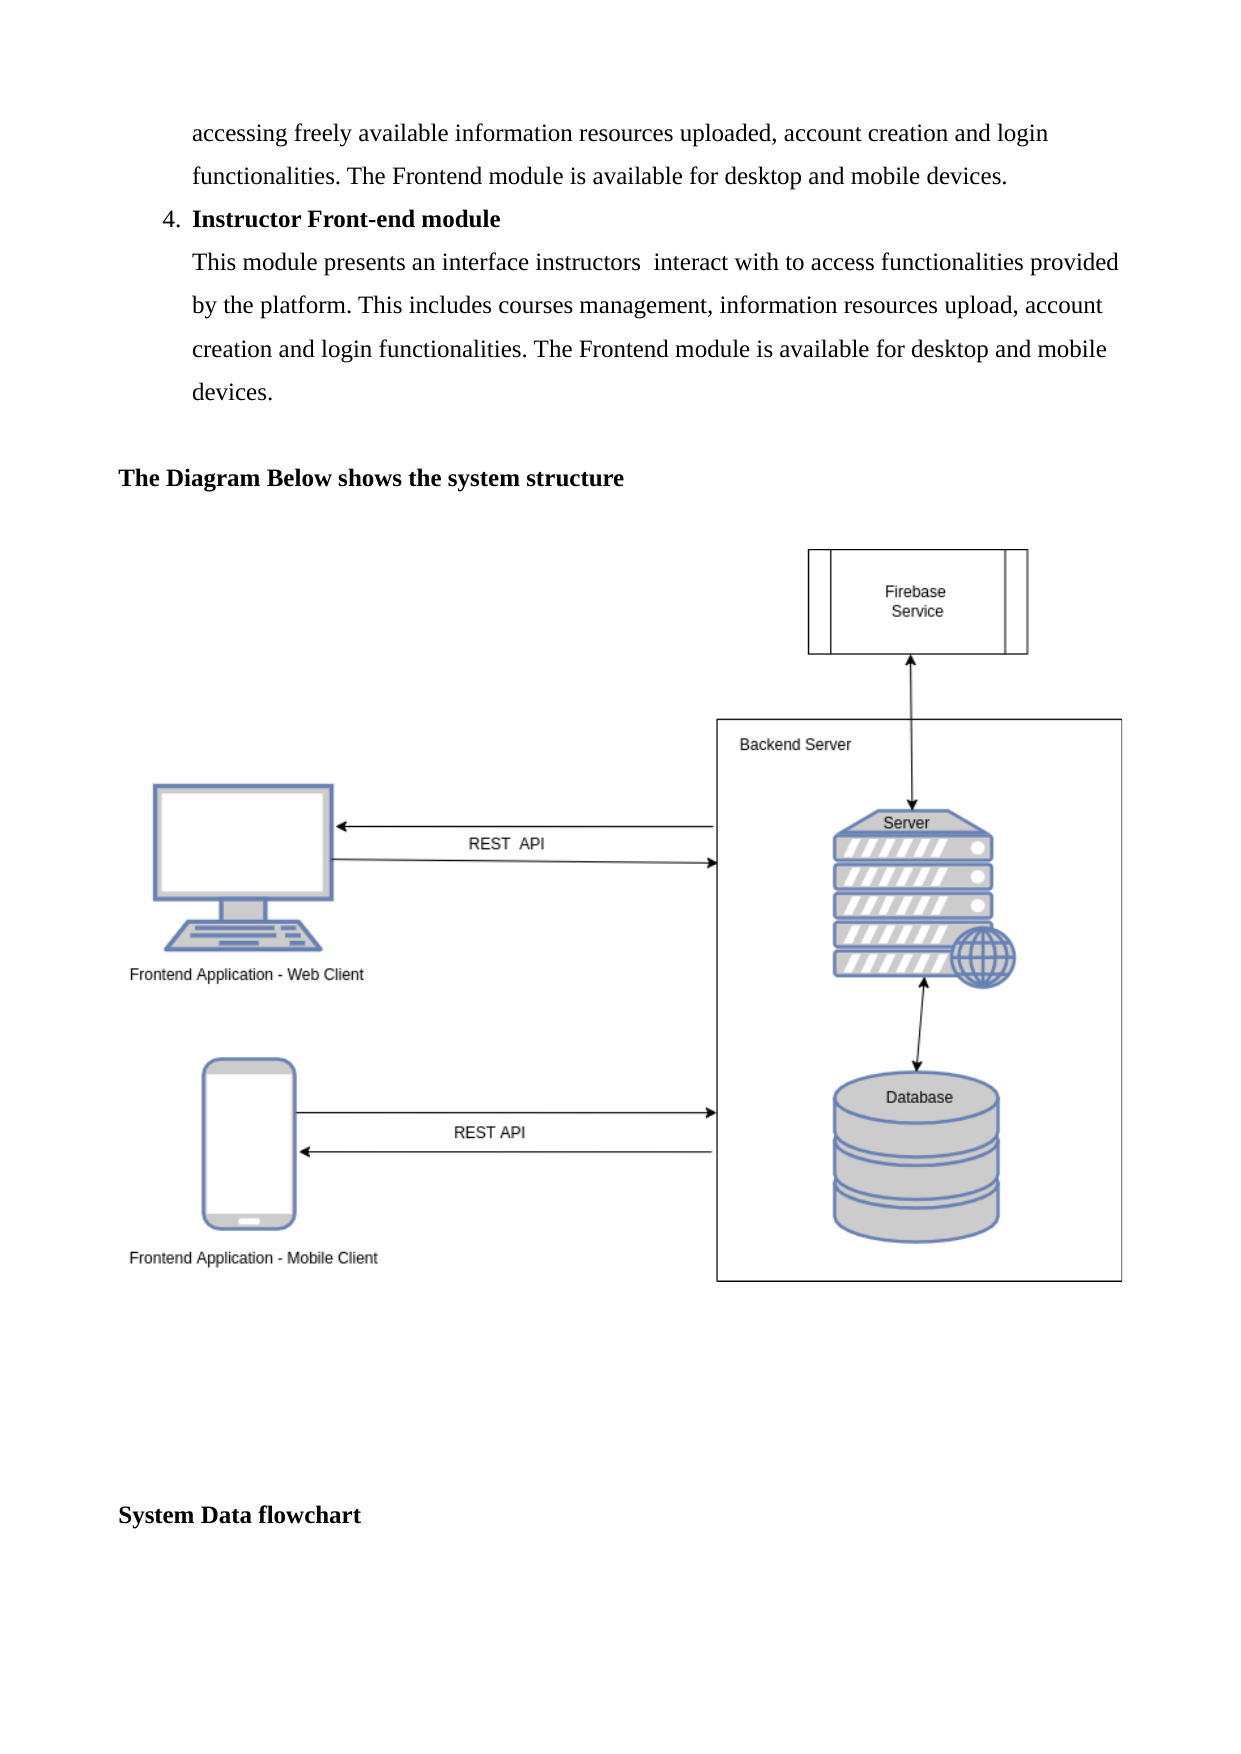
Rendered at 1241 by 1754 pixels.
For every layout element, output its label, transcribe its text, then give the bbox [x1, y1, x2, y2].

text System Data flowchart [118, 1501, 1122, 1529]
text The Diagram Below shows the system structure [118, 463, 1122, 492]
list accessing freely available information resources uploaded, account creation and login functionalities. The Frontend module is available for desktop and mobile devices. [162, 118, 1122, 190]
picture [118, 549, 1123, 1282]
list Instructor Front-end module This module presents an interface instructors interact with to access functionalities provided by the platform. This includes courses management, information resources upload, account creation and login functionalities. The Frontend module is available for desktop and mobile devices. [162, 204, 1122, 406]
